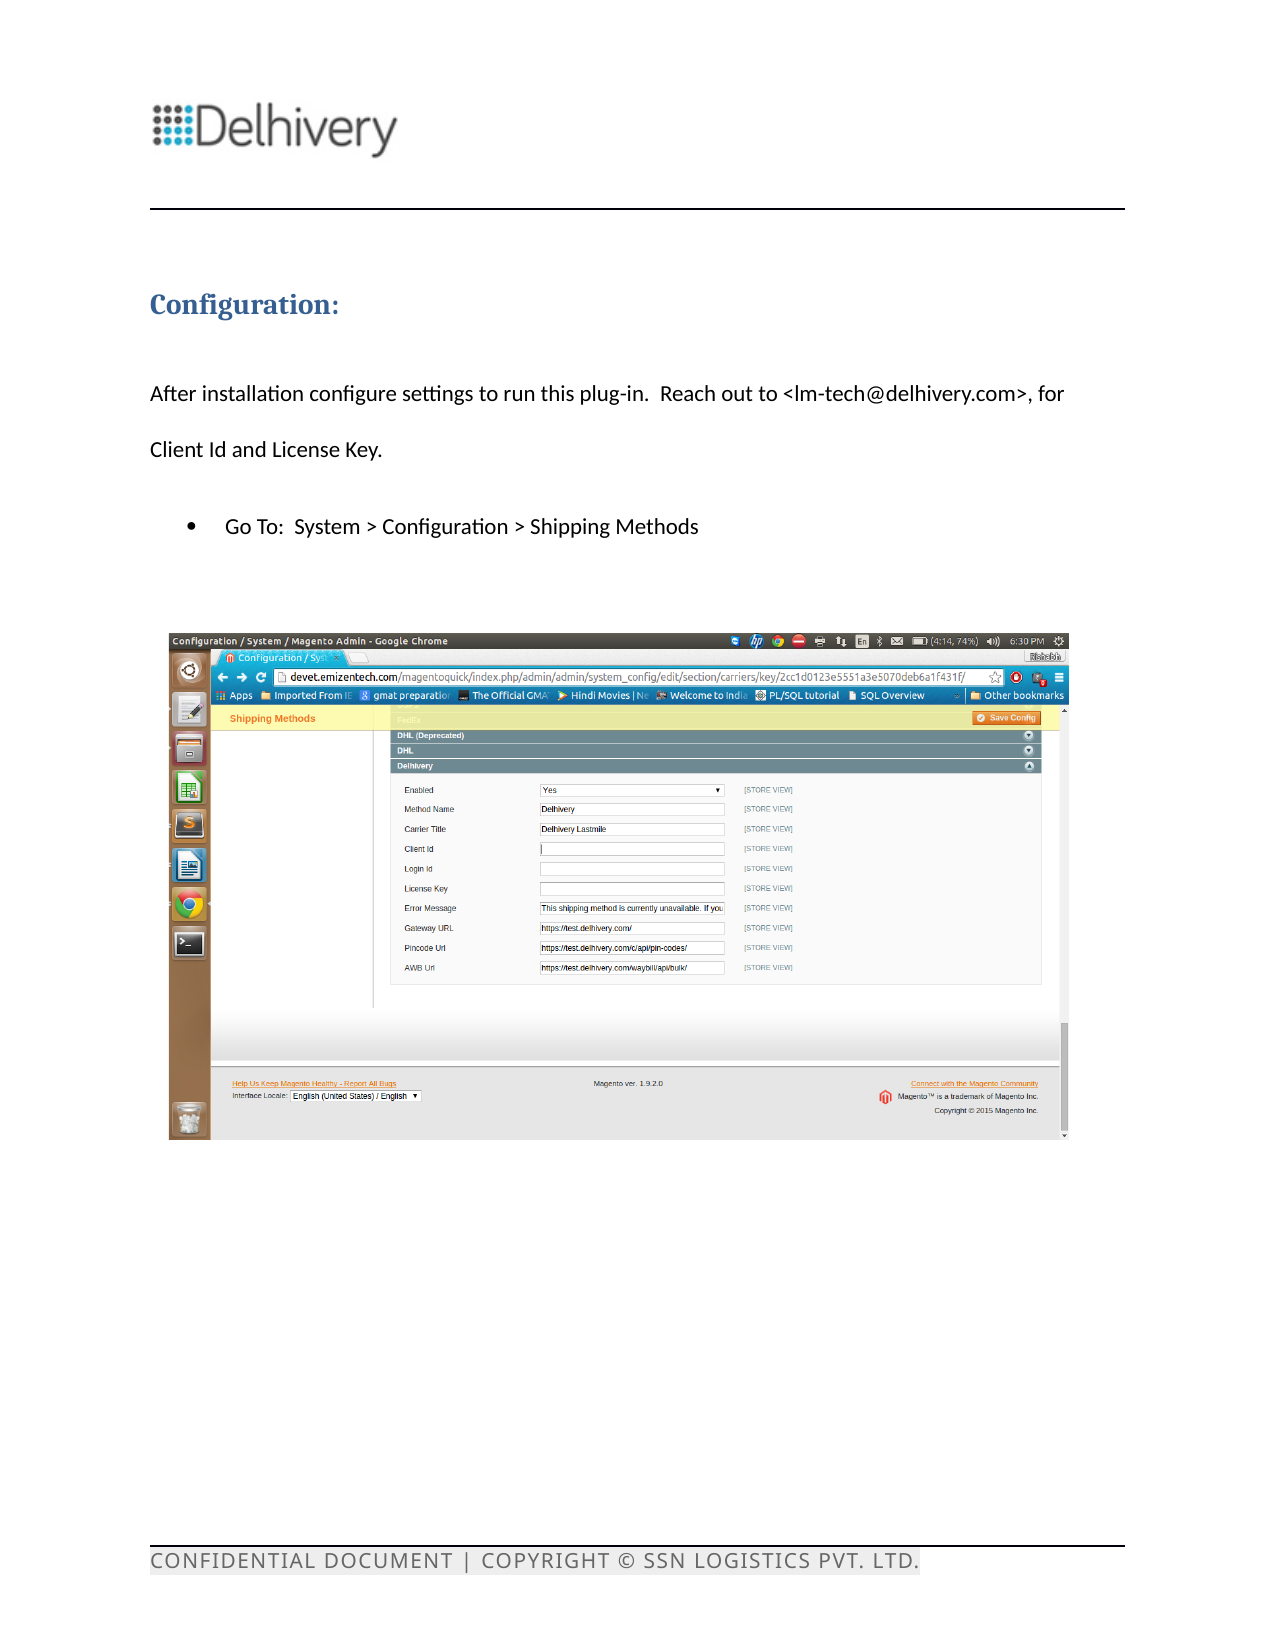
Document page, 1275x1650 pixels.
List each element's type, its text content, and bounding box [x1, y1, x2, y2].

picture [150, 75, 400, 179]
subtitle Configuration: [150, 288, 1125, 321]
list Go To: System > Configuration > Shipping Methods [187, 512, 1125, 540]
picture [168, 633, 1069, 1140]
text After installation configure settings to run this plug-in. Reach out to <lm-tech@delhivery.com>, for Client Id and License Key. [150, 379, 1125, 463]
